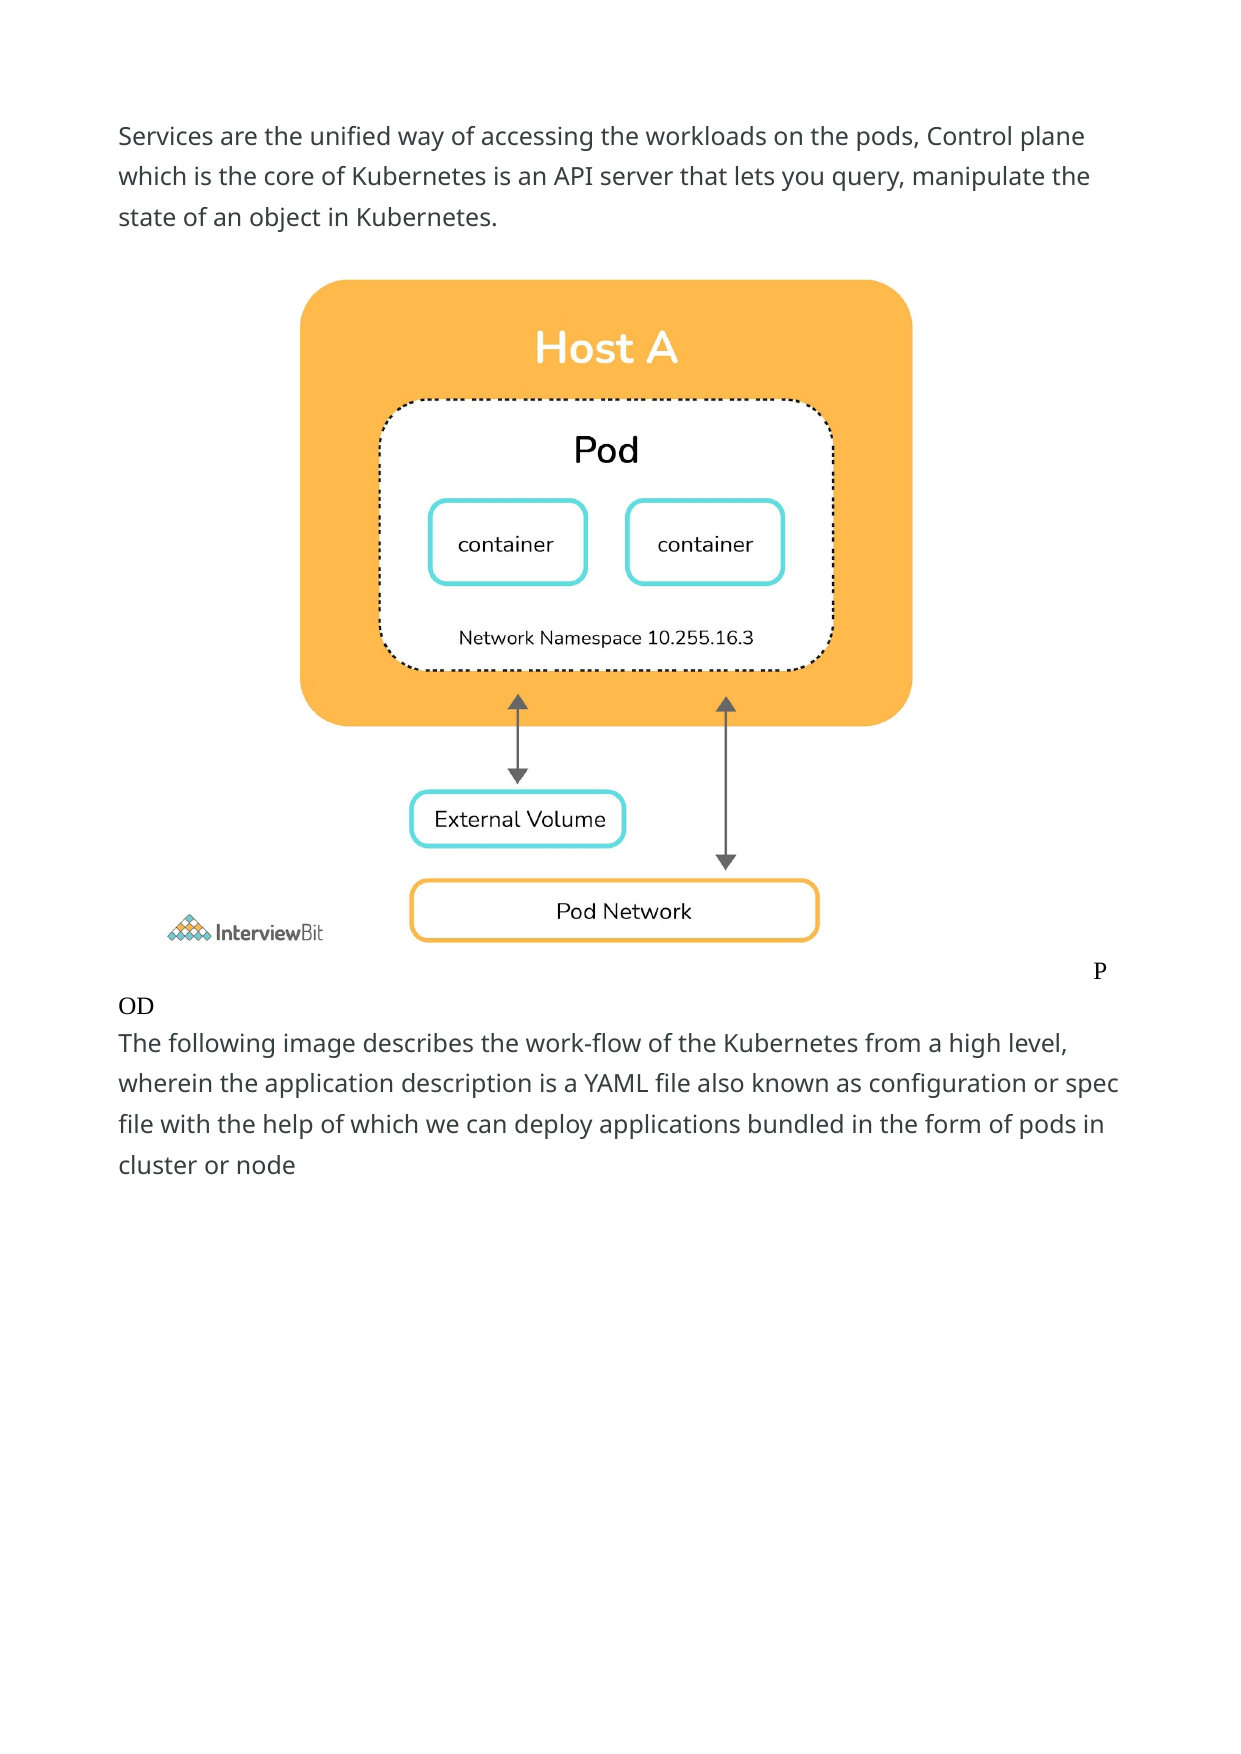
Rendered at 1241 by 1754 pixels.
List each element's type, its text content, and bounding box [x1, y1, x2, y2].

text The following image describes the work-flow of the Kubernetes from a high level, wherein the application description is a YAML file also known as configuration or spec file with the help of which we can deploy applications bundled in the form of pods in cluster or node [118, 1025, 1122, 1182]
text Services are the unified way of accessing the workloads on the pods, Control plane which is the core of Kubernetes is an API server that lets you query, manipulate the state of an object in Kubernetes. [118, 118, 1122, 234]
picture [118, 240, 1094, 980]
text POD [118, 241, 1122, 1019]
